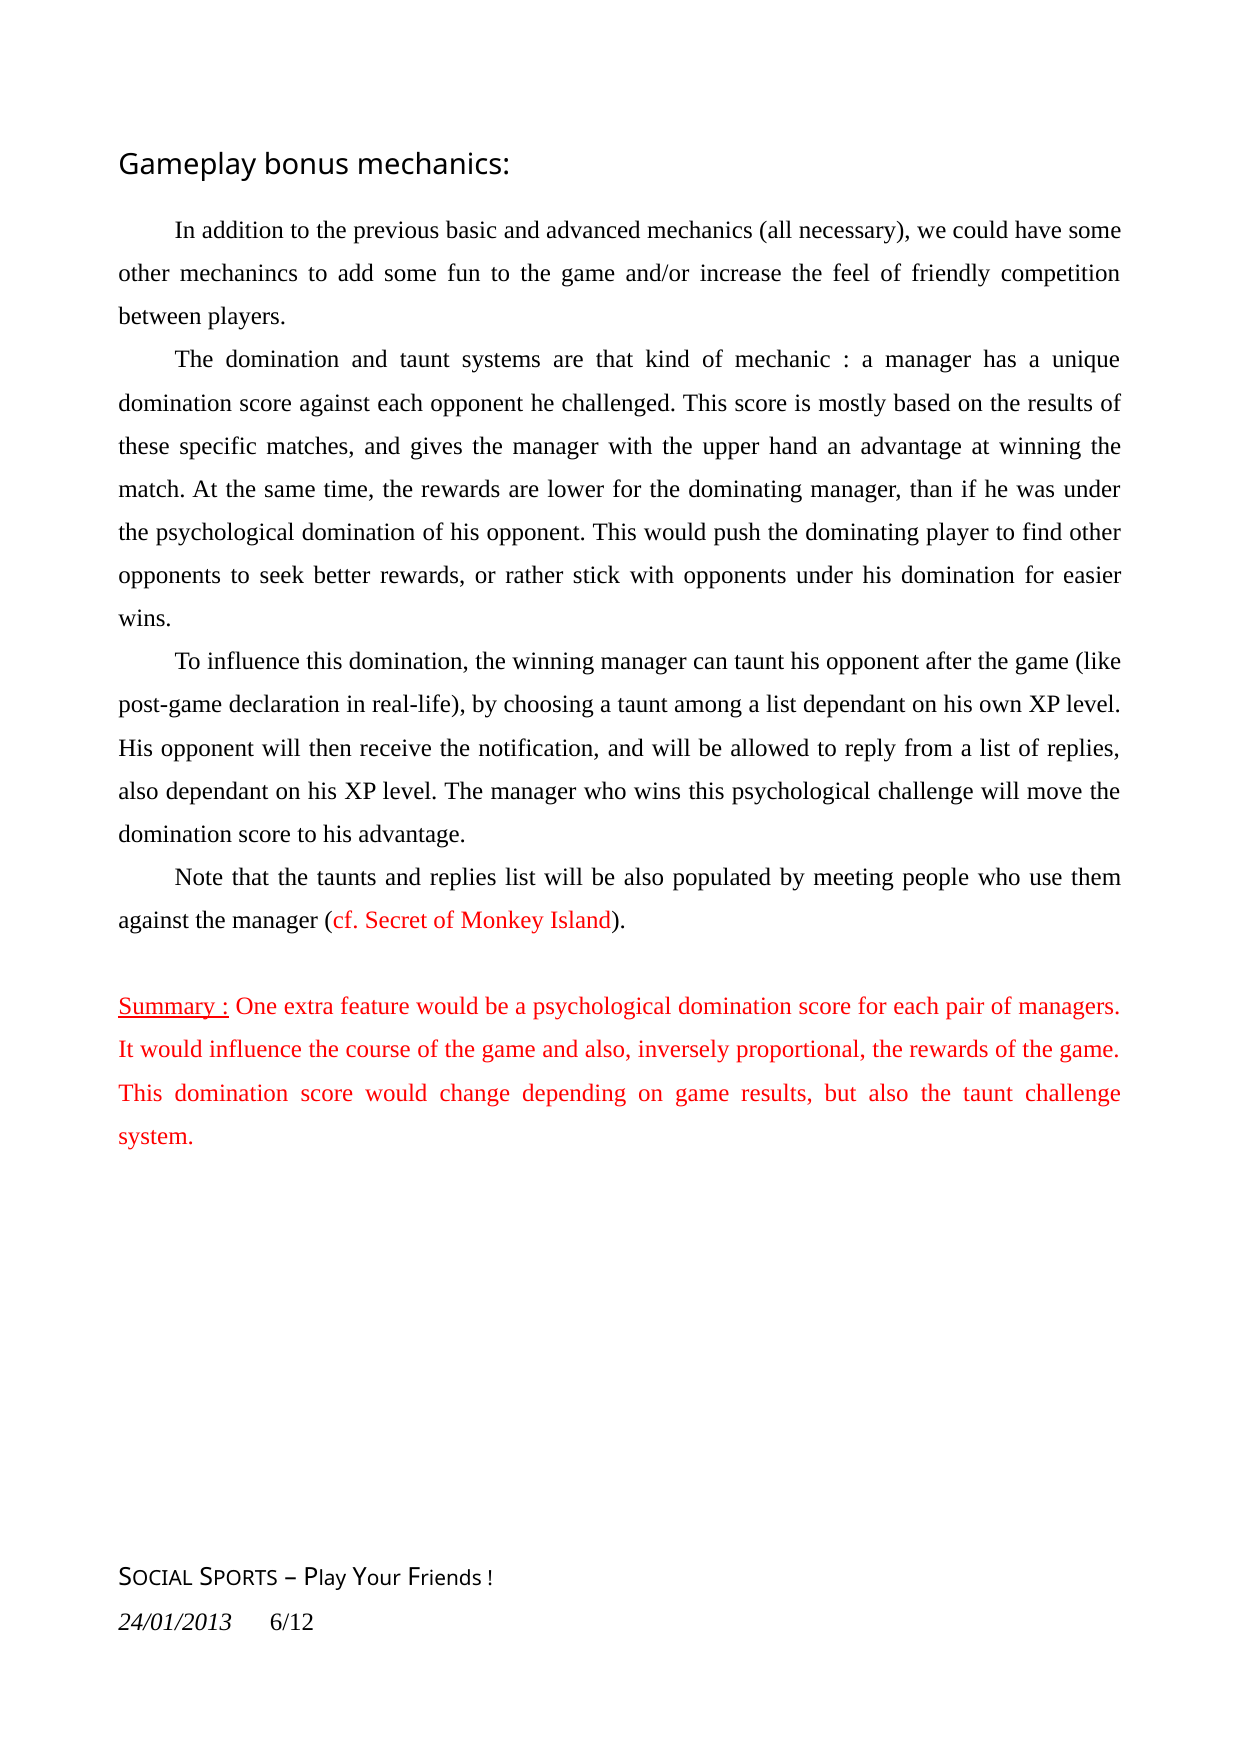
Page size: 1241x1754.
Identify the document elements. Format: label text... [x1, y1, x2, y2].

subtitle Gameplay bonus mechanics: [118, 143, 1122, 183]
text Summary : One extra feature would be a psychological domination score for each pair of managers. It would influence the course of the game and also, inversely proportional, the rewards of the game. This domination score would change depending on game results, but also the taunt challenge system. [118, 991, 1122, 1149]
text To influence this domination, the winning manager can taunt his opponent after the game (like post-game declaration in real-life), by choosing a taunt among a list dependant on his own XP level. His opponent will then receive the notification, and will be allowed to reply from a list of replies, also dependant on his XP level. The manager who wins this psychological challenge will move the domination score to his advantage. [118, 646, 1122, 848]
text The domination and taunt systems are that kind of mechanic : a manager has a unique domination score against each opponent he challenged. This score is mostly based on the results of these specific matches, and gives the manager with the upper hand an advantage at winning the match. At the same time, the rewards are lower for the dominating manager, than if he was under the psychological domination of his opponent. This would push the dominating player to find other opponents to seek better rewards, or rather stick with opponents under his domination for easier wins. [118, 344, 1122, 632]
text In addition to the previous basic and advanced mechanics (all necessary), we could have some other mechanincs to add some fun to the game and/or increase the feel of friendly competition between players. [118, 215, 1122, 330]
text Note that the taunts and replies list will be also populated by meeting people who use them against the manager (cf. Secret of Monkey Island). [118, 862, 1122, 934]
